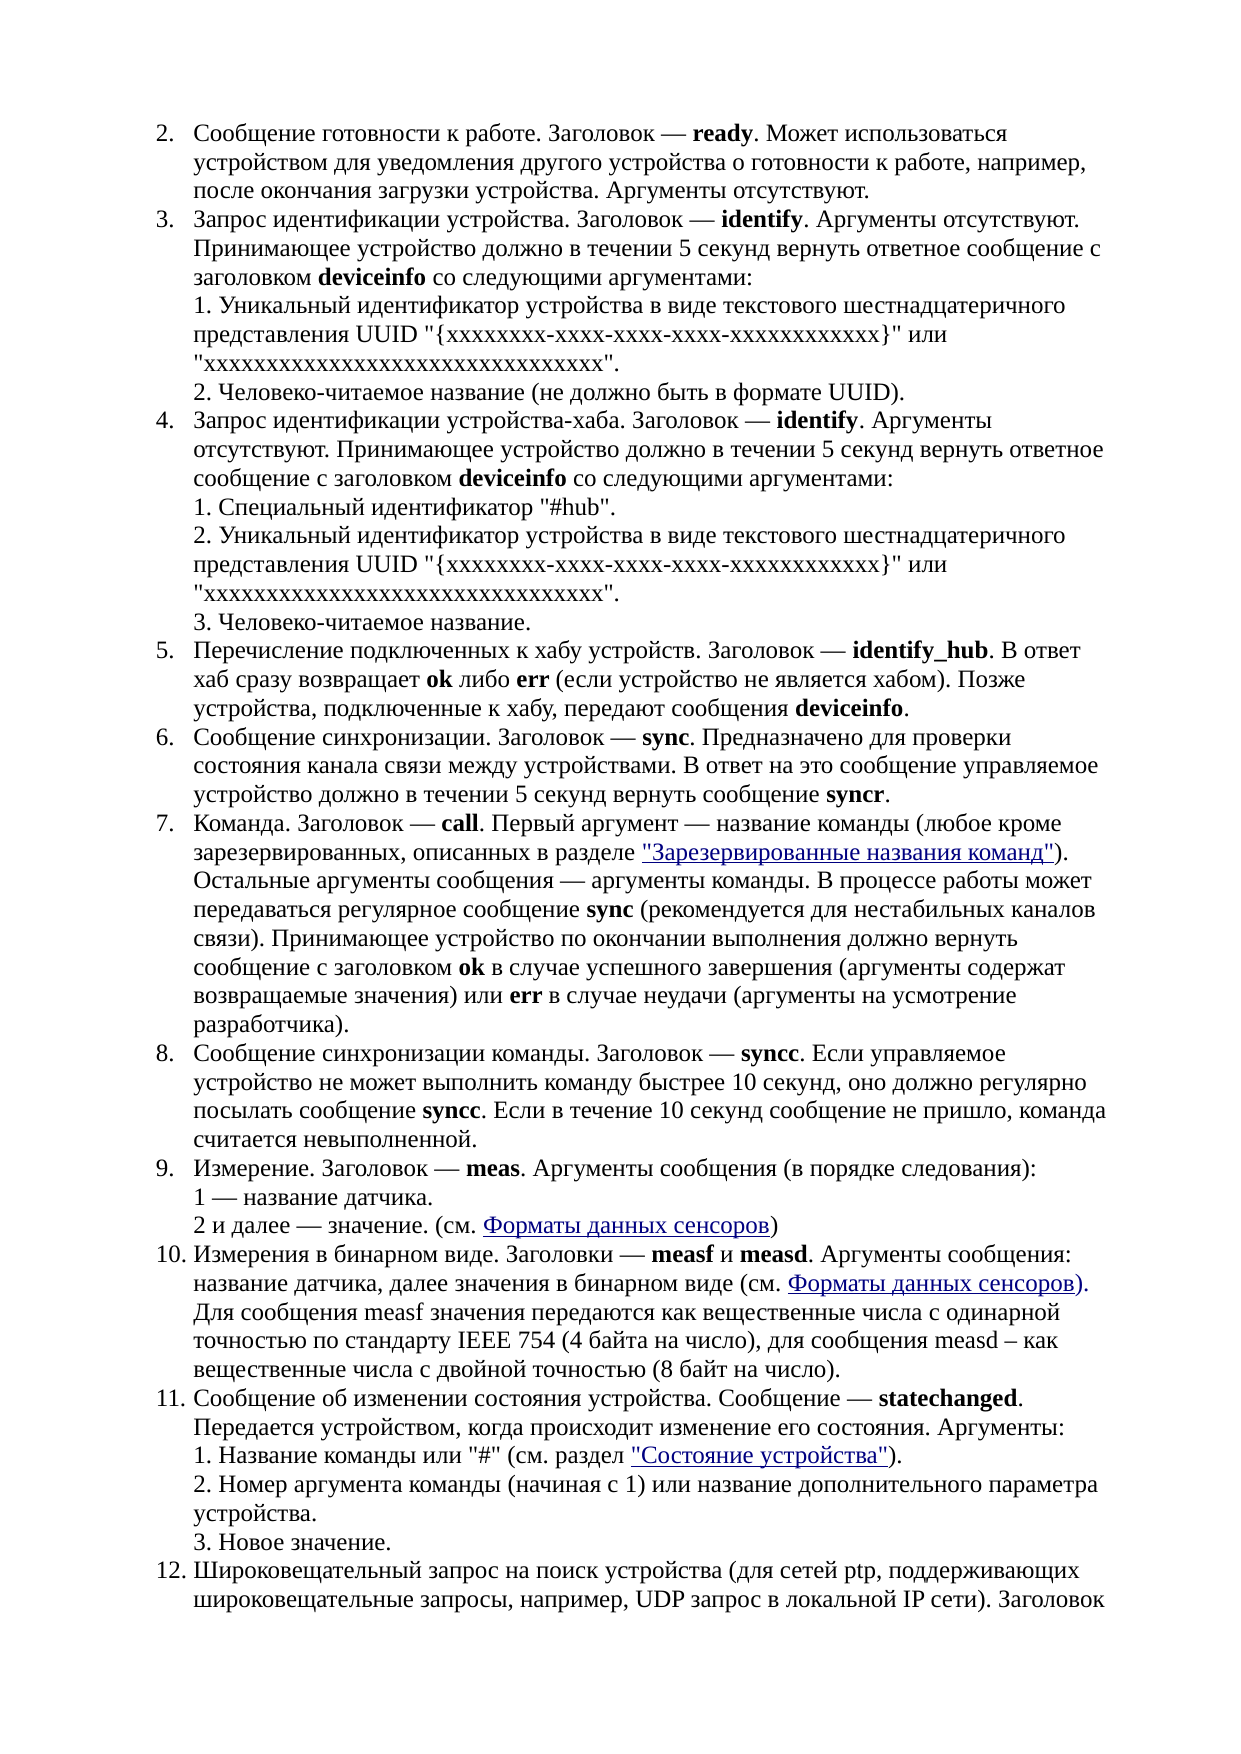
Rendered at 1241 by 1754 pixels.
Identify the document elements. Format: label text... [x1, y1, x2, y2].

list Сообщение синхронизации. Заголовок — sync. Предназначено для проверки состояния канала связи между устройствами. В ответ на это сообщение управляемое устройство должно в течении 5 секунд вернуть сообщение syncr. [156, 722, 1122, 808]
list Измерения в бинарном виде. Заголовки — measf и measd. Аргументы сообщения: название датчика, далее значения в бинарном виде (см. Форматы данных сенсоров). Для сообщения measf значения передаются как вещественные числа с одинарной точностью по стандарту IEEE 754 (4 байта на число), для сообщения measd – как вещественные числа с двойной точностью (8 байт на число). [156, 1239, 1122, 1383]
list Сообщение об изменении состояния устройства. Сообщение — statechanged. Передается устройством, когда происходит изменение его состояния. Аргументы: 1. Название команды или "#" (см. раздел "Состояние устройства"). 2. Номер аргумента команды (начиная с 1) или название дополнительного параметра устройства. 3. Новое значение. [156, 1383, 1122, 1556]
list Измерение. Заголовок — meas. Аргументы сообщения (в порядке следования): 1 — название датчика. 2 и далее — значение. (см. Форматы данных сенсоров) [156, 1153, 1122, 1239]
list Запрос идентификации устройства. Заголовок — identify. Аргументы отсутствуют. Принимающее устройство должно в течении 5 секунд вернуть ответное сообщение с заголовком deviceinfo со следующими аргументами: 1. Уникальный идентификатор устройства в виде текстового шестнадцатеричного представления UUID "{xxxxxxxx-xxxx-xxxx-xxxx-xxxxxxxxxxxx}" или "xxxxxxxxxxxxxxxxxxxxxxxxxxxxxxxx". 2. Человеко-читаемое название (не должно быть в формате UUID). [156, 204, 1122, 406]
list Сообщение синхронизации команды. Заголовок — syncс. Если управляемое устройство не может выполнить команду быстрее 10 секунд, оно должно регулярно посылать сообщение syncc. Если в течение 10 секунд сообщение не пришло, команда считается невыполненной. [156, 1038, 1122, 1153]
list Команда. Заголовок — call. Первый аргумент — название команды (любое кроме зарезервированных, описанных в разделе "Зарезервированные названия команд"). Остальные аргументы сообщения — аргументы команды. В процессе работы может передаваться регулярное сообщение sync (рекомендуется для нестабильных каналов связи). Принимающее устройство по окончании выполнения должно вернуть сообщение с заголовком ok в случае успешного завершения (аргументы содержат возвращаемые значения) или err в случае неудачи (аргументы на усмотрение разработчика). [156, 808, 1122, 1038]
list Сообщение готовности к работе. Заголовок — ready. Может использоваться устройством для уведомления другого устройства о готовности к работе, например, после окончания загрузки устройства. Аргументы отсутствуют. [156, 118, 1122, 204]
list Запрос идентификации устройства-хаба. Заголовок — identify. Аргументы отсутствуют. Принимающее устройство должно в течении 5 секунд вернуть ответное сообщение с заголовком deviceinfo со следующими аргументами: 1. Специальный идентификатор "#hub". 2. Уникальный идентификатор устройства в виде текстового шестнадцатеричного представления UUID "{xxxxxxxx-xxxx-xxxx-xxxx-xxxxxxxxxxxx}" или "xxxxxxxxxxxxxxxxxxxxxxxxxxxxxxxx". 3. Человеко-читаемое название. [156, 406, 1122, 636]
list Широковещательный запрос на поиск устройства (для сетей ptp, поддерживающих широковещательные запросы, например, UDP запрос в локальной IP сети). Заголовок [156, 1556, 1122, 1613]
list Перечисление подключенных к хабу устройств. Заголовок — identify_hub. В ответ хаб сразу возвращает ok либо err (если устройство не является хабом). Позже устройства, подключенные к хабу, передают сообщения deviceinfo. [156, 636, 1122, 722]
